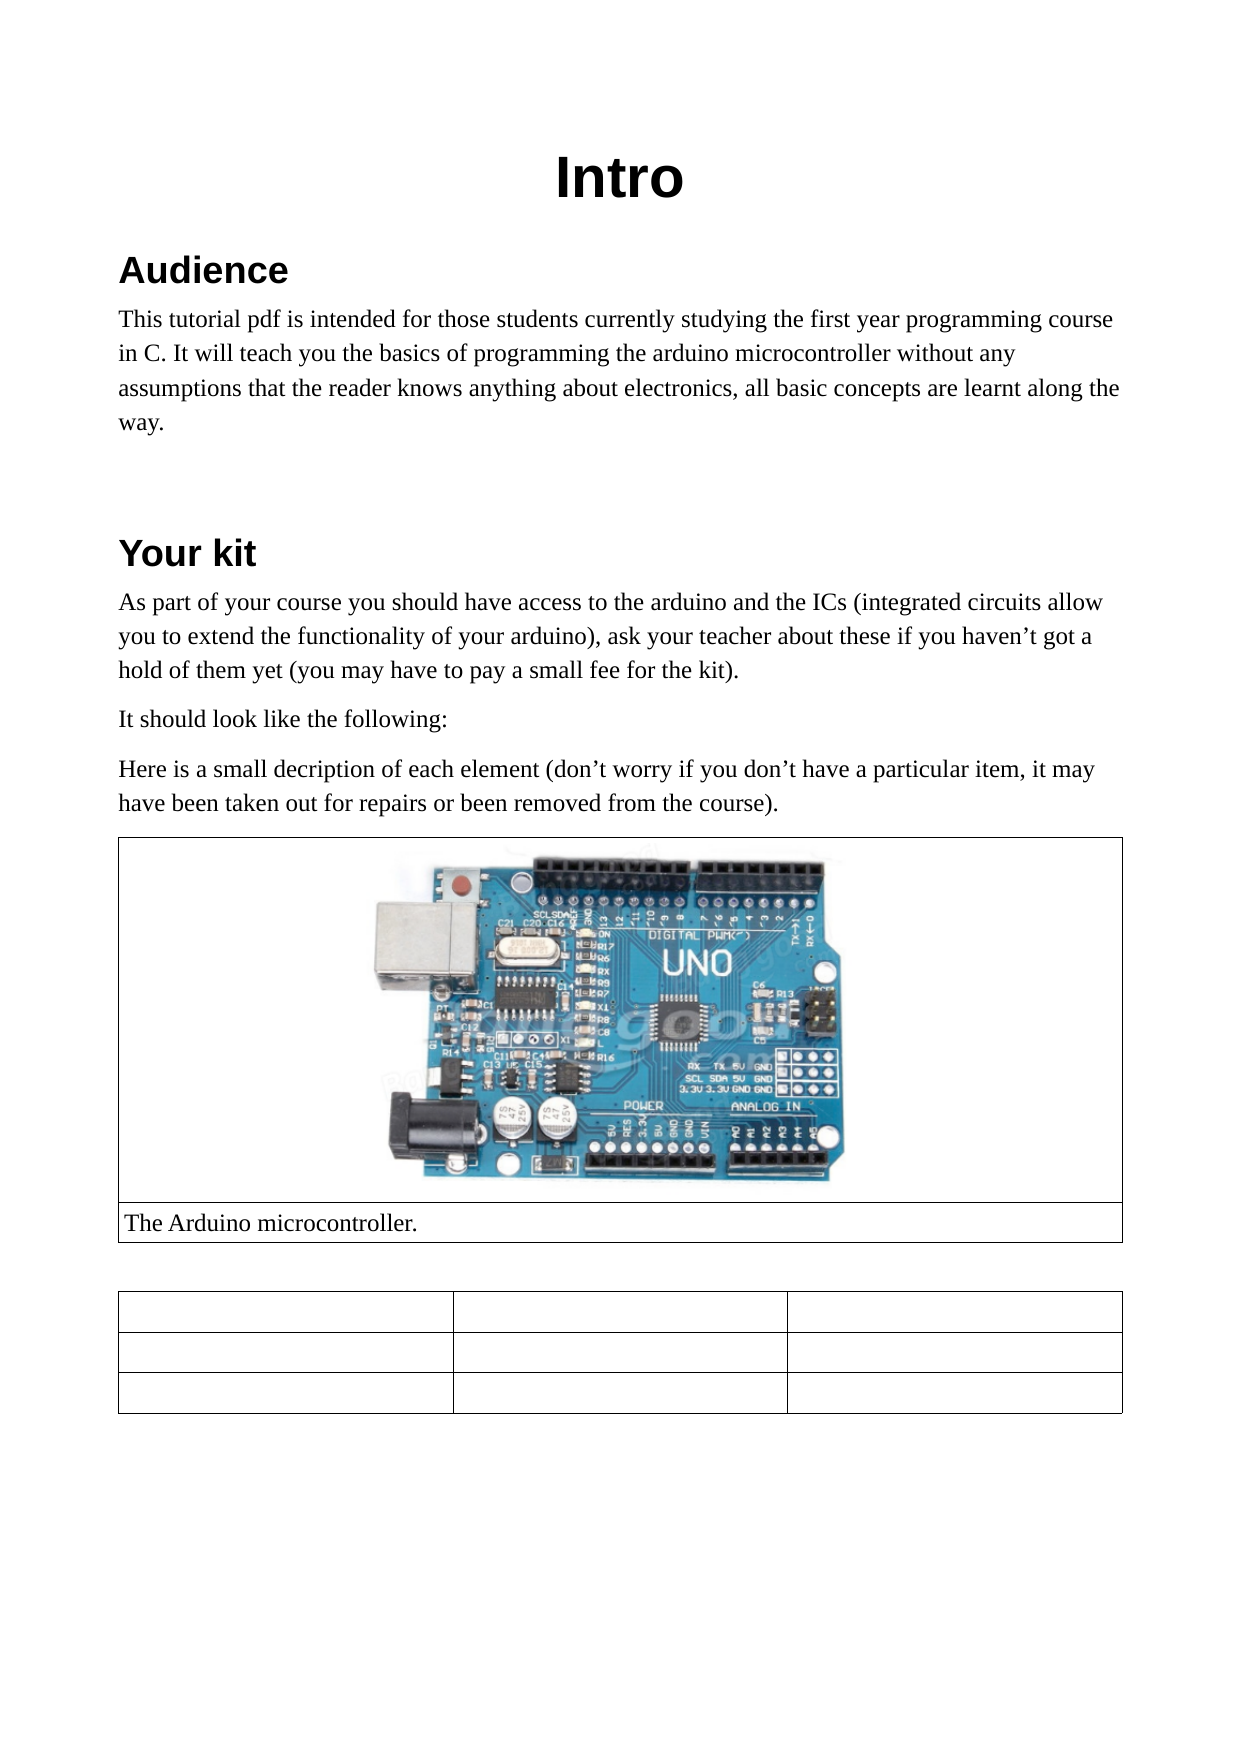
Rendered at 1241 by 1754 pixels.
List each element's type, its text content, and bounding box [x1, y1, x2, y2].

text It should look like the following: [118, 704, 1122, 733]
text This tutorial pdf is intended for those students currently studying the first year programming course in C. It will teach you the basics of programming the arduino microcontroller without any assumptions that the reader knows anything about electronics, all basic concepts are learnt along the way. [118, 304, 1122, 436]
table_header [119, 1292, 453, 1332]
table_cell The Arduino microcontroller. [119, 1203, 1122, 1242]
table_header [119, 838, 1122, 1202]
picture [342, 843, 899, 1197]
table_cell [788, 1373, 1122, 1412]
table_cell [119, 1333, 453, 1372]
table_cell [788, 1333, 1122, 1372]
table_cell [119, 1373, 453, 1412]
table_cell [454, 1373, 787, 1412]
table_header [788, 1292, 1122, 1332]
text Here is a small decription of each element (don’t worry if you don’t have a particular item, it may have been taken out for repairs or been removed from the course). [118, 754, 1122, 817]
table_header [454, 1292, 787, 1332]
text As part of your course you should have access to the arduino and the ICs (integrated circuits allow you to extend the functionality of your arduino), ask your teacher about these if you haven’t got a hold of them yet (you may have to pay a small fee for the kit). [118, 587, 1122, 684]
subtitle Your kit [118, 530, 1122, 574]
title Intro [118, 143, 1122, 210]
subtitle Audience [118, 248, 1122, 291]
table_cell [454, 1333, 787, 1372]
